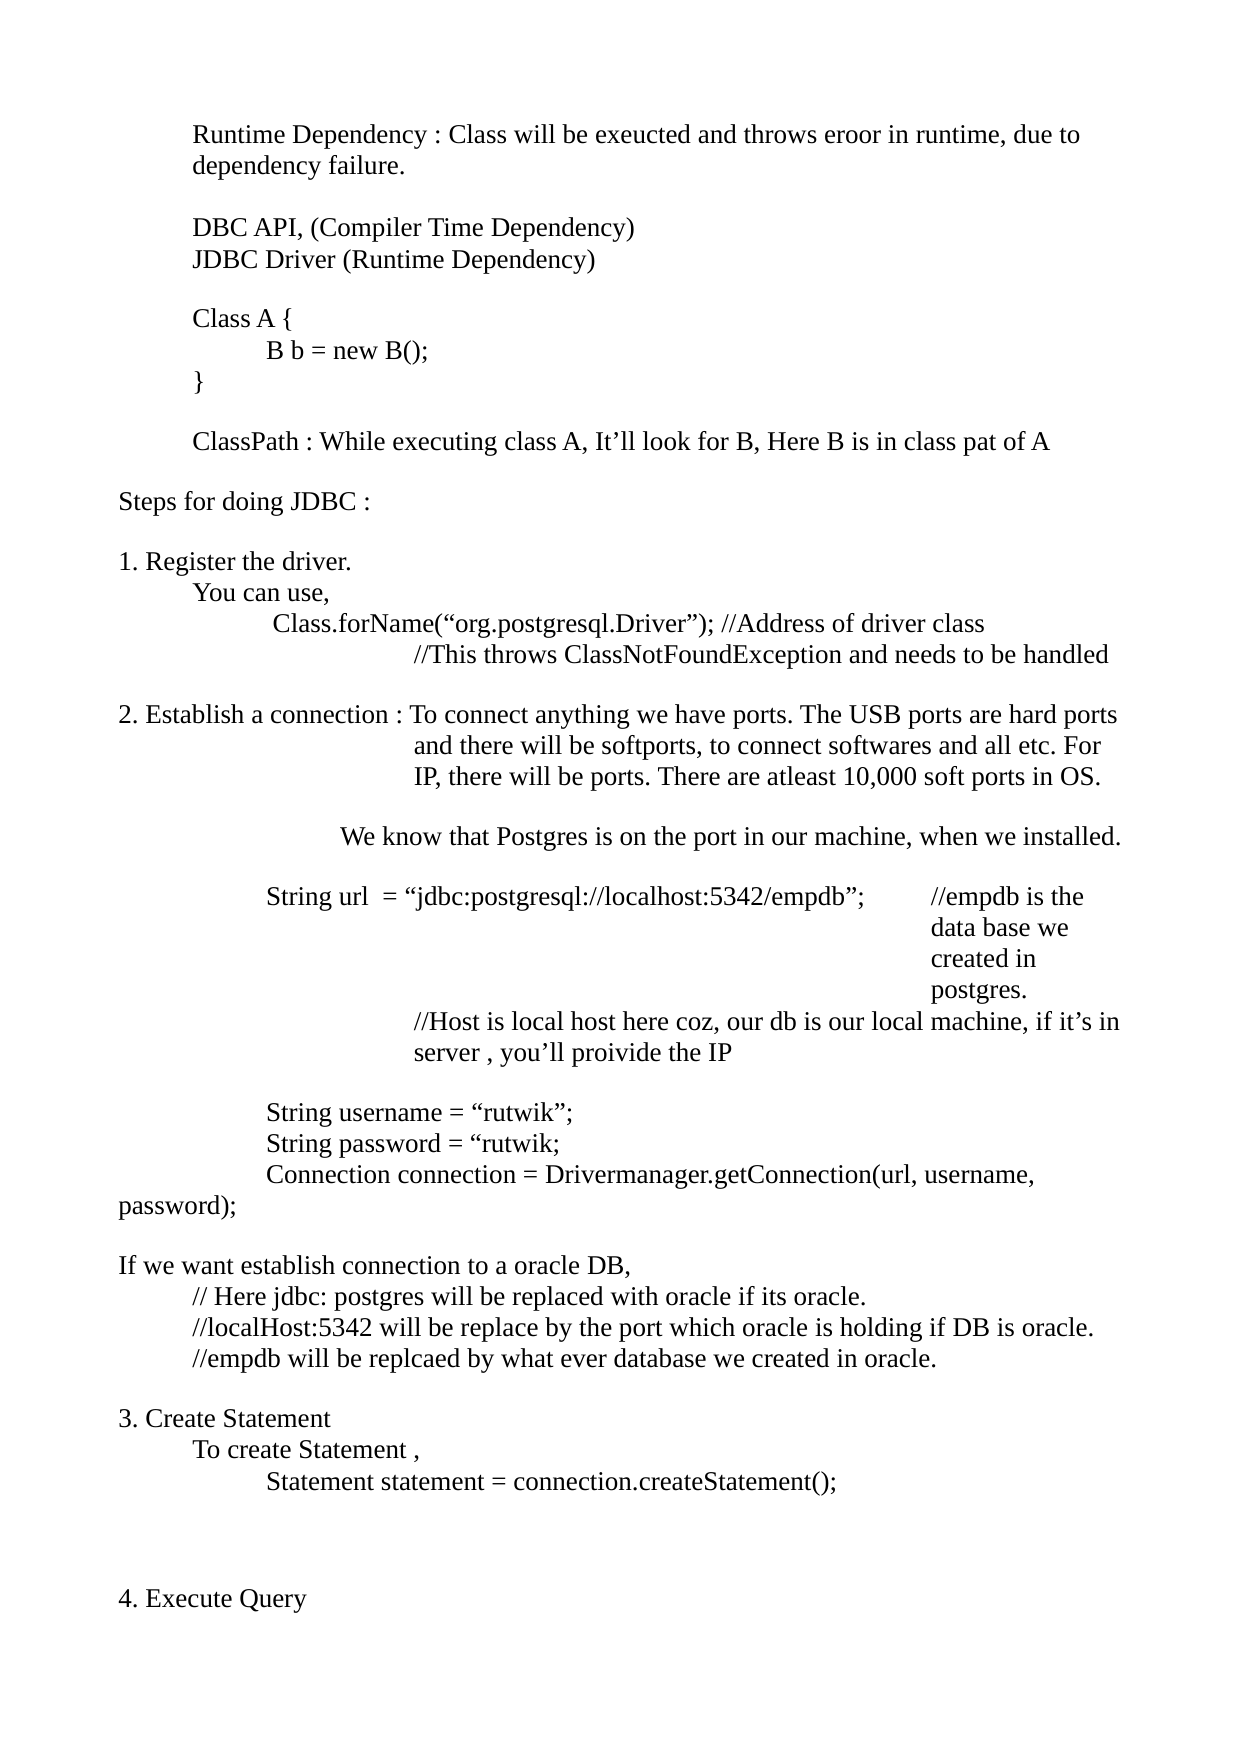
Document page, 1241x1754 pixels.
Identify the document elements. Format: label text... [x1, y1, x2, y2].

text If we want establish connection to a oracle DB, [118, 1249, 1122, 1280]
text 3. Create Statement [118, 1402, 1122, 1433]
text //empdb will be replcaed by what ever database we created in oracle. [118, 1342, 1122, 1373]
text Class.forName(“org.postgresql.Driver”); //Address of driver class [118, 607, 1122, 638]
text You can use, [118, 576, 1122, 607]
text We know that Postgres is on the port in our machine, when we installed. [118, 820, 1122, 851]
text 4. Execute Query [118, 1582, 1122, 1613]
text Steps for doing JDBC : [118, 485, 1122, 516]
text //This throws ClassNotFoundException and needs to be handled [118, 638, 1122, 669]
text To create Statement , [118, 1433, 1122, 1464]
text ClassPath : While executing class A, It’ll look for B, Here B is in class pat of A [118, 425, 1122, 456]
text 1. Register the driver. [118, 544, 1122, 576]
text //Host is local host here coz, our db is our local machine, if it’s in server , you’ll proivide the IP [118, 1004, 1122, 1067]
text 2. Establish a connection : To connect anything we have ports. The USB ports are hard ports and there will be softports, to connect softwares and all etc. For IP, there will be ports. There are atleast 10,000 soft ports in OS. [118, 698, 1122, 791]
text //localHost:5342 will be replace by the port which oracle is holding if DB is oracle. [118, 1311, 1122, 1342]
text String password = “rutwik; [118, 1127, 1122, 1158]
text String username = “rutwik”; [118, 1096, 1122, 1127]
text Statement statement = connection.createStatement(); [118, 1464, 1122, 1496]
text String url = “jdbc:postgresql://localhost:5342/empdb”; //empdb is the data base we created in postgres. [118, 880, 1122, 1004]
text // Here jdbc: postgres will be replaced with oracle if its oracle. [118, 1280, 1122, 1311]
text JDBC Driver (Runtime Dependency) [118, 243, 1122, 274]
text Class A { [118, 303, 1122, 334]
text Connection connection = Drivermanager.getConnection(url, username, password); [118, 1158, 1122, 1220]
text Runtime Dependency : Class will be exeucted and throws eroor in runtime, due to dependency failure. [118, 118, 1122, 180]
text } [118, 365, 1122, 396]
text B b = new B(); [118, 334, 1122, 365]
text DBC API, (Compiler Time Dependency) [118, 212, 1122, 243]
